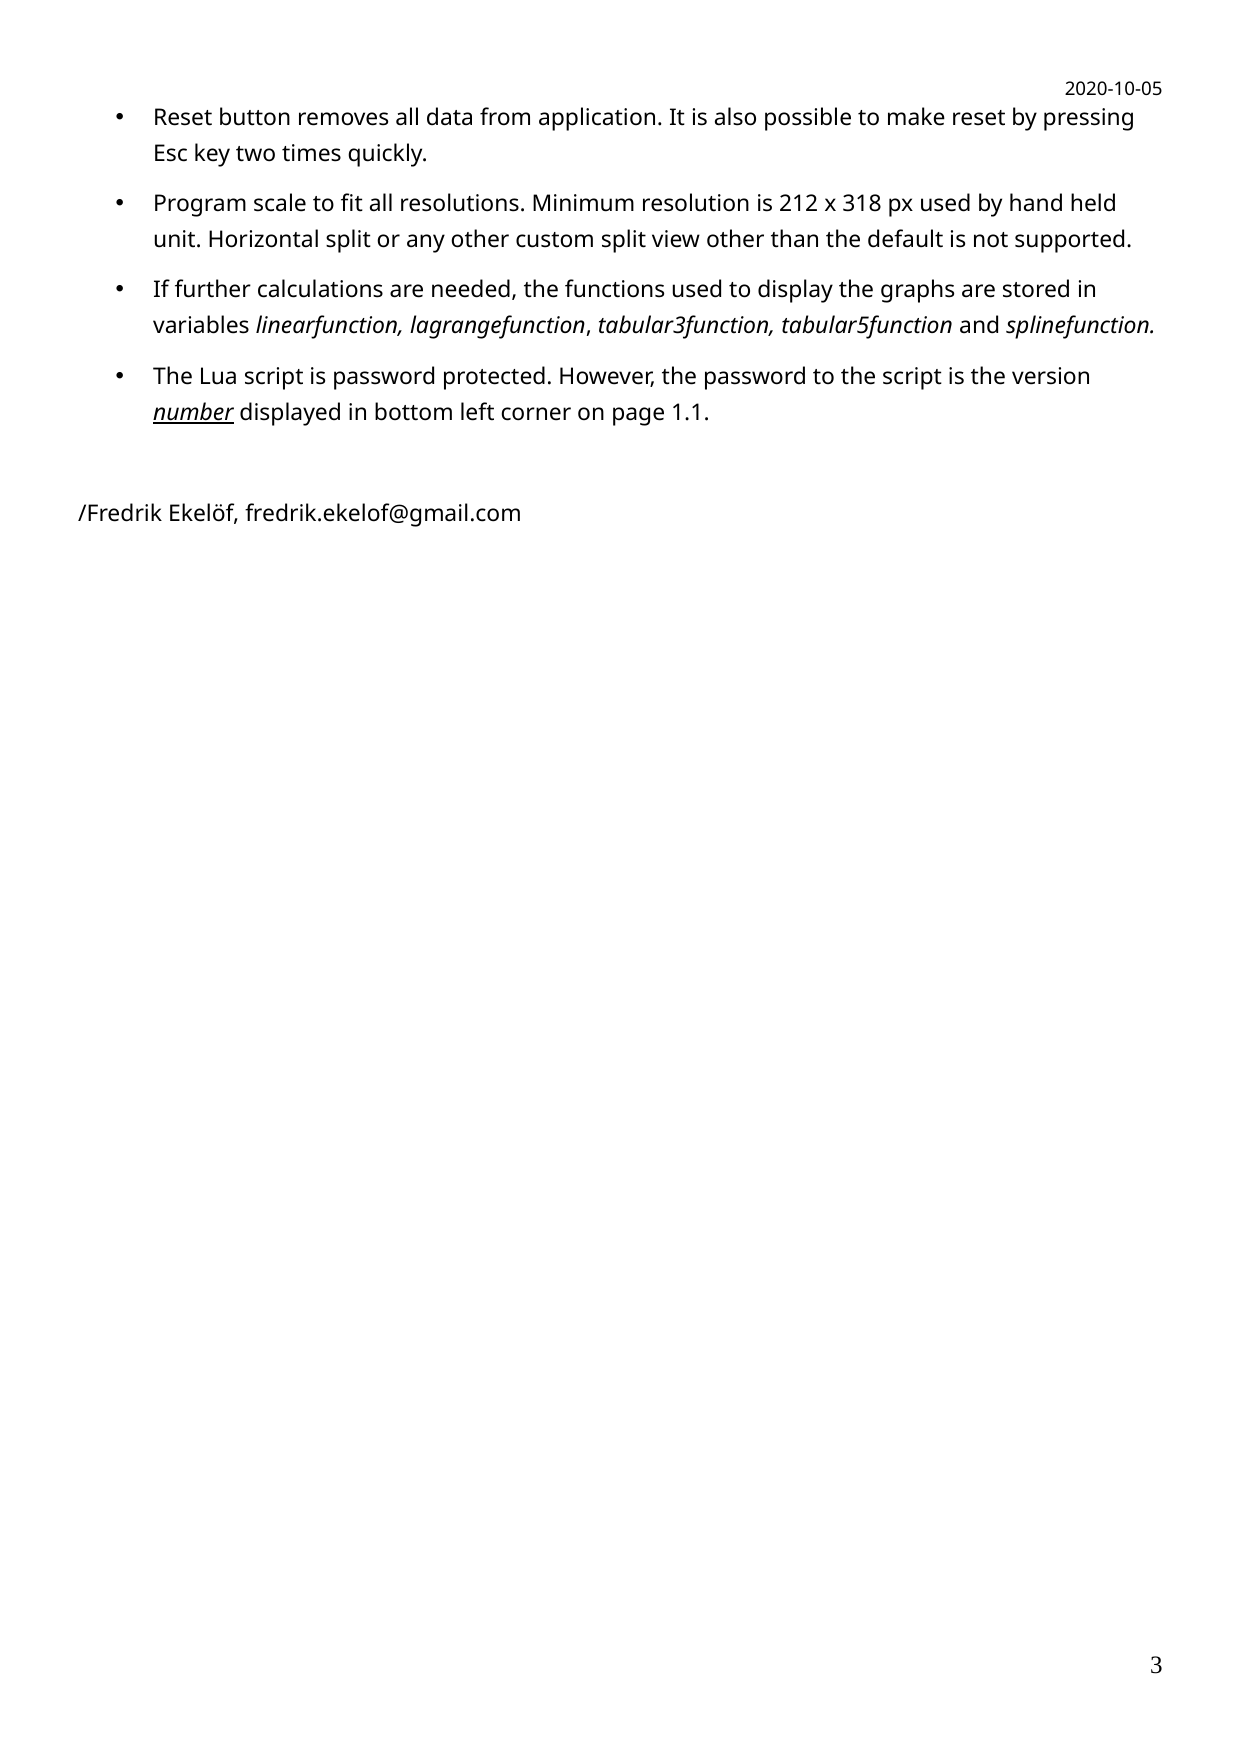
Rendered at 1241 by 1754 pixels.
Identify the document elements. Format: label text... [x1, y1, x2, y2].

list Program scale to fit all resolutions. Minimum resolution is 212 x 318 px used by hand held unit. Horizontal split or any other custom split view other than the default is not supported. [115, 187, 1162, 254]
list The Lua script is password protected. However, the password to the script is the version number displayed in bottom left corner on page 1.1. [115, 360, 1162, 427]
text /Fredrik Ekelöf, fredrik.ekelof@gmail.com [78, 497, 1162, 528]
list If further calculations are needed, the functions used to display the graphs are stored in variables linearfunction, lagrangefunction, tabular3function, tabular5function and splinefunction. [115, 273, 1162, 341]
list Reset button removes all data from application. It is also possible to make reset by pressing Esc key two times quickly. [115, 101, 1162, 168]
